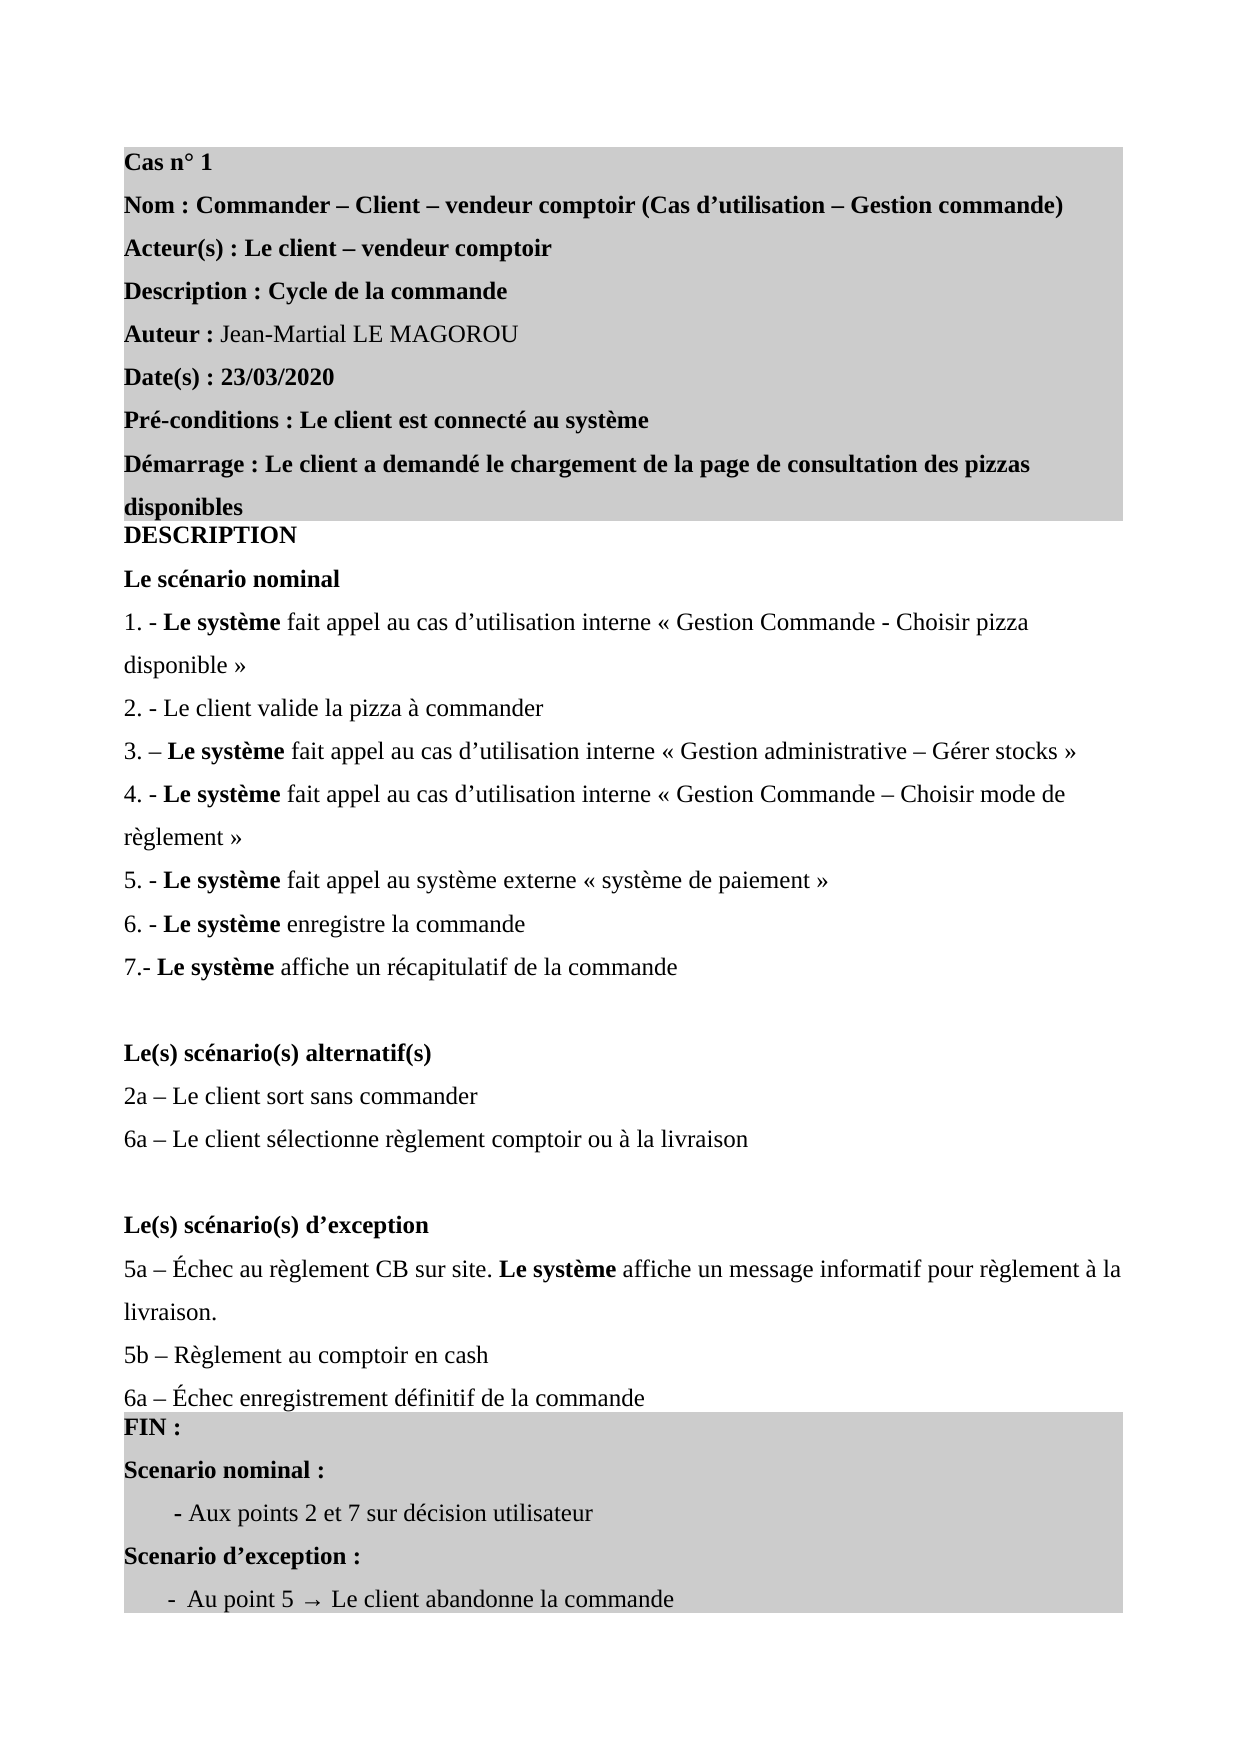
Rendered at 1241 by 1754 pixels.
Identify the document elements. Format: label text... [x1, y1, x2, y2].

table_cell DESCRIPTION Le scénario nominal 1. - Le système fait appel au cas d’utilisation interne « Gestion Commande - Choisir pizza disponible » 2. - Le client valide la pizza à commander 3. – Le système fait appel au cas d’utilisation interne « Gestion administrative – Gérer stocks » 4. - Le système fait appel au cas d’utilisation interne « Gestion Commande – Choisir mode de règlement » 5. - Le système fait appel au système externe « système de paiement » 6. - Le système enregistre la commande 7.- Le système affiche un récapitulatif de la commande Le(s) scénario(s) alternatif(s) 2a – Le client sort sans commander 6a – Le client sélectionne règlement comptoir ou à la livraison Le(s) scénario(s) d’exception 5a – Échec au règlement CB sur site. Le système affiche un message informatif pour règlement à la livraison. 5b – Règlement au comptoir en cash 6a – Échec enregistrement définitif de la commande [124, 521, 1123, 1412]
table_cell FIN : Scenario nominal : - Aux points 2 et 7 sur décision utilisateur Scenario d’exception : - Au point 5 → Le client abandonne la commande [124, 1412, 1123, 1613]
table_header Cas n° 1 Nom : Commander – Client – vendeur comptoir (Cas d’utilisation – Gestion commande) Acteur(s) : Le client – vendeur comptoir Description : Cycle de la commande Auteur : Jean-Martial LE MAGOROU Date(s) : 23/03/2020 Pré-conditions : Le client est connecté au système Démarrage : Le client a demandé le chargement de la page de consultation des pizzas disponibles [124, 147, 1123, 521]
